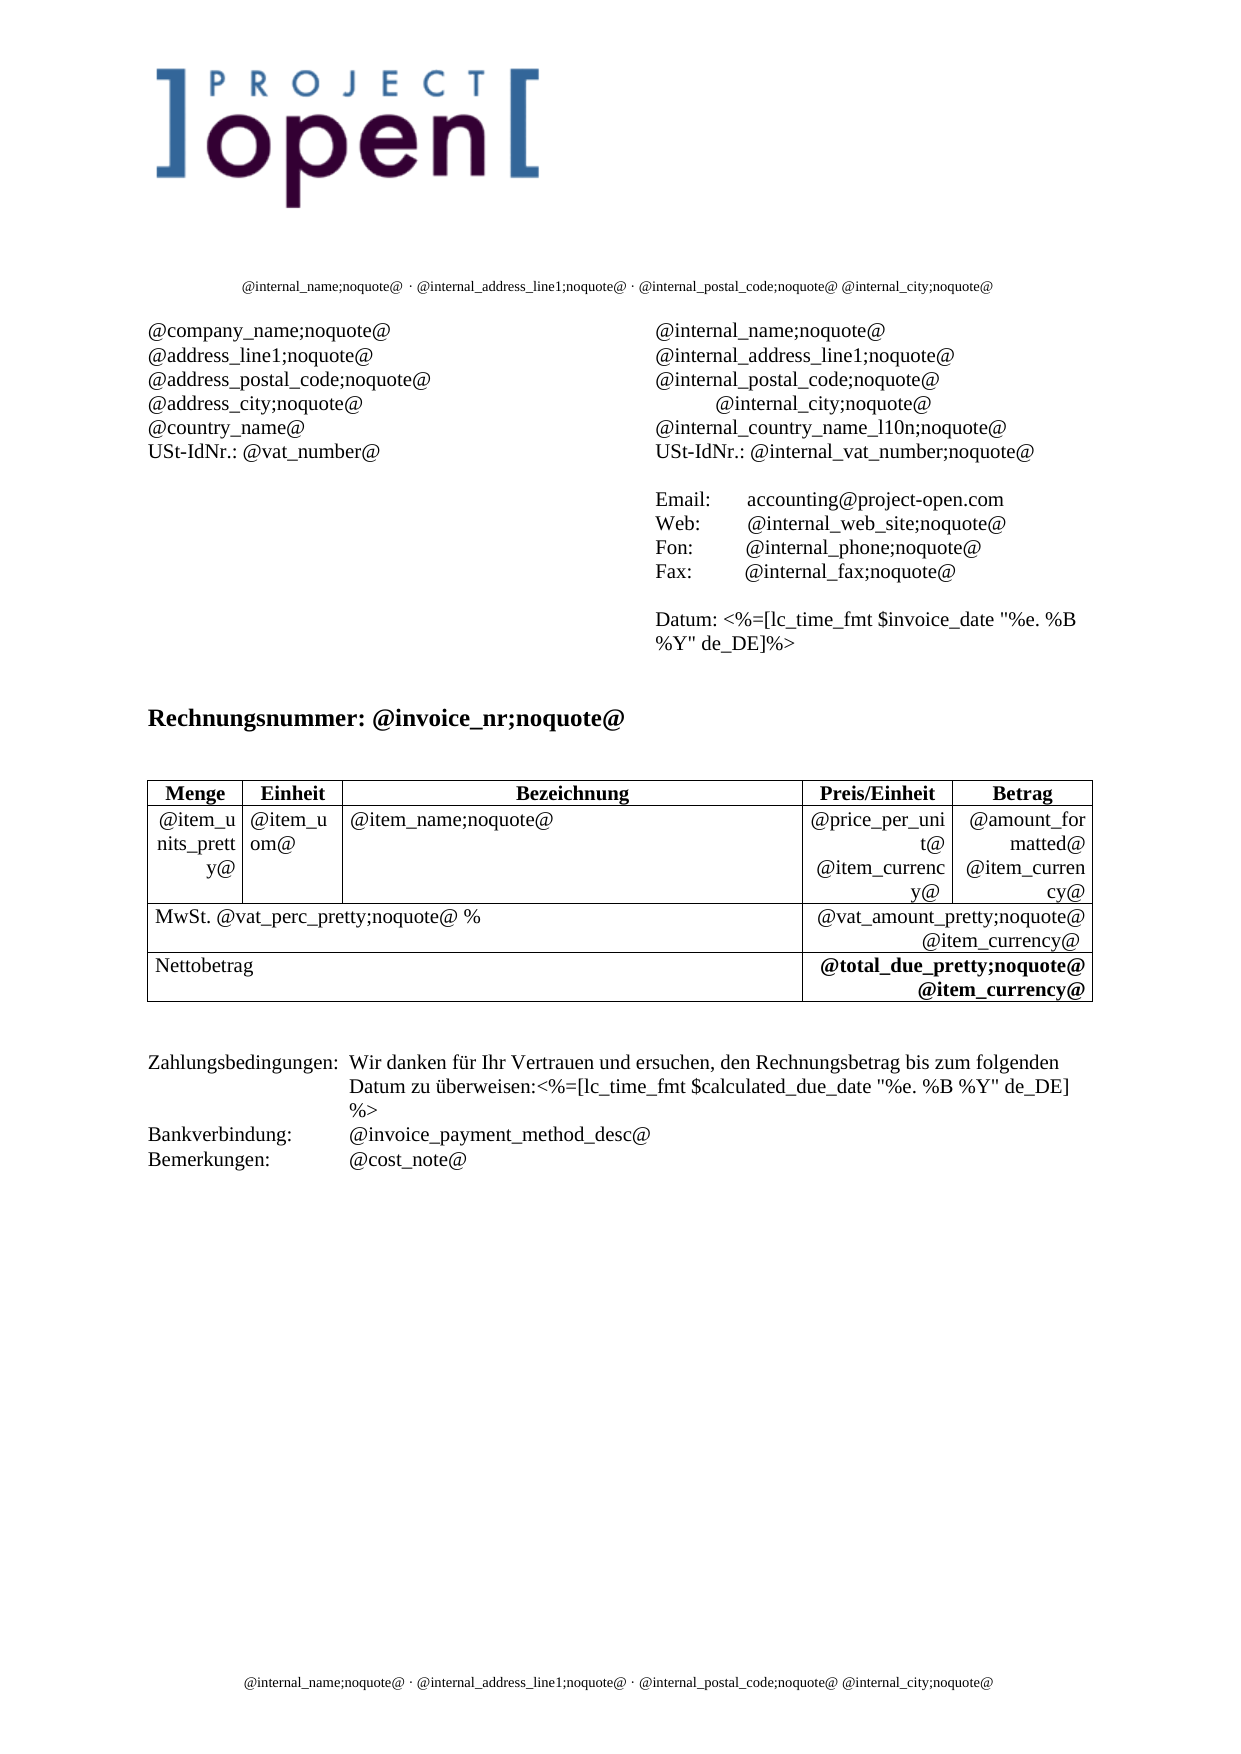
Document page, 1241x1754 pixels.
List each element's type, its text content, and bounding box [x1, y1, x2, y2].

table_cell Bankverbindung: [148, 1123, 349, 1146]
table_cell MwSt. @vat_perc_pretty;noquote@ % [148, 904, 802, 952]
table_cell @item_uom@ [243, 806, 342, 903]
table_cell @cost_note@ [349, 1146, 1093, 1171]
table_header Zahlungsbedingungen: [148, 1050, 349, 1122]
table_header Bezeichnung [343, 781, 802, 805]
table_cell @vat_amount_pretty;noquote@ @item_currency@ [803, 904, 1092, 952]
table_cell @item_name;noquote@ [343, 806, 802, 903]
table_cell [148, 583, 614, 607]
table_header Wir danken für Ihr Vertrauen und ersuchen, den Rechnungsbetrag bis zum folgenden Datum zu überweisen:<%=[lc_time_fmt $calculated_due_date "%e. %B %Y" de_DE]%> [349, 1050, 1093, 1122]
table_cell Nettobetrag [148, 953, 802, 1001]
subtitle Rechnungsnummer: @invoice_nr;noquote@ [148, 703, 1092, 732]
table_header Menge [148, 781, 242, 805]
table_header Einheit [243, 781, 342, 805]
table_header Preis/Einheit [803, 781, 952, 805]
table_cell @total_due_pretty;noquote@ @item_currency@ [803, 953, 1092, 1001]
table_cell @invoice_payment_method_desc@ [349, 1123, 1093, 1146]
picture [152, 67, 544, 210]
table_cell [614, 607, 655, 655]
text @internal_name;noquote@ · @internal_address_line1;noquote@ · @internal_postal_code;noquote@ @internal_city;noquote@ [148, 278, 1092, 318]
table_header @company_name;noquote@ @address_line1;noquote@ @address_postal_code;noquote@ @address_city;noquote@ @country_name@ USt-IdNr.: @vat_number@ [148, 319, 614, 583]
table_cell [655, 583, 1093, 607]
table_header Betrag [953, 781, 1092, 805]
table_cell @item_units_pretty@ [148, 806, 242, 903]
table_cell Datum: <%=[lc_time_fmt $invoice_date "%e. %B %Y" de_DE]%> [655, 607, 1093, 655]
table_header @internal_name;noquote@ @internal_address_line1;noquote@ @internal_postal_code;noquote@ @internal_city;noquote@ @internal_country_name_l10n;noquote@ USt-IdNr.: @internal_vat_number;noquote@ Email: accounting@project-open.com Web: @internal_web_site;noquote@ Fon: @internal_phone;noquote@ Fax: @internal_fax;noquote@ [655, 319, 1093, 583]
table_cell Bemerkungen: [148, 1146, 349, 1171]
table_cell [614, 583, 655, 607]
table_cell @amount_formatted@ @item_currency@ [953, 806, 1092, 903]
table_cell @price_per_unit@ @item_currency@ [803, 806, 952, 903]
table_header [614, 319, 655, 583]
table_cell [148, 607, 614, 655]
